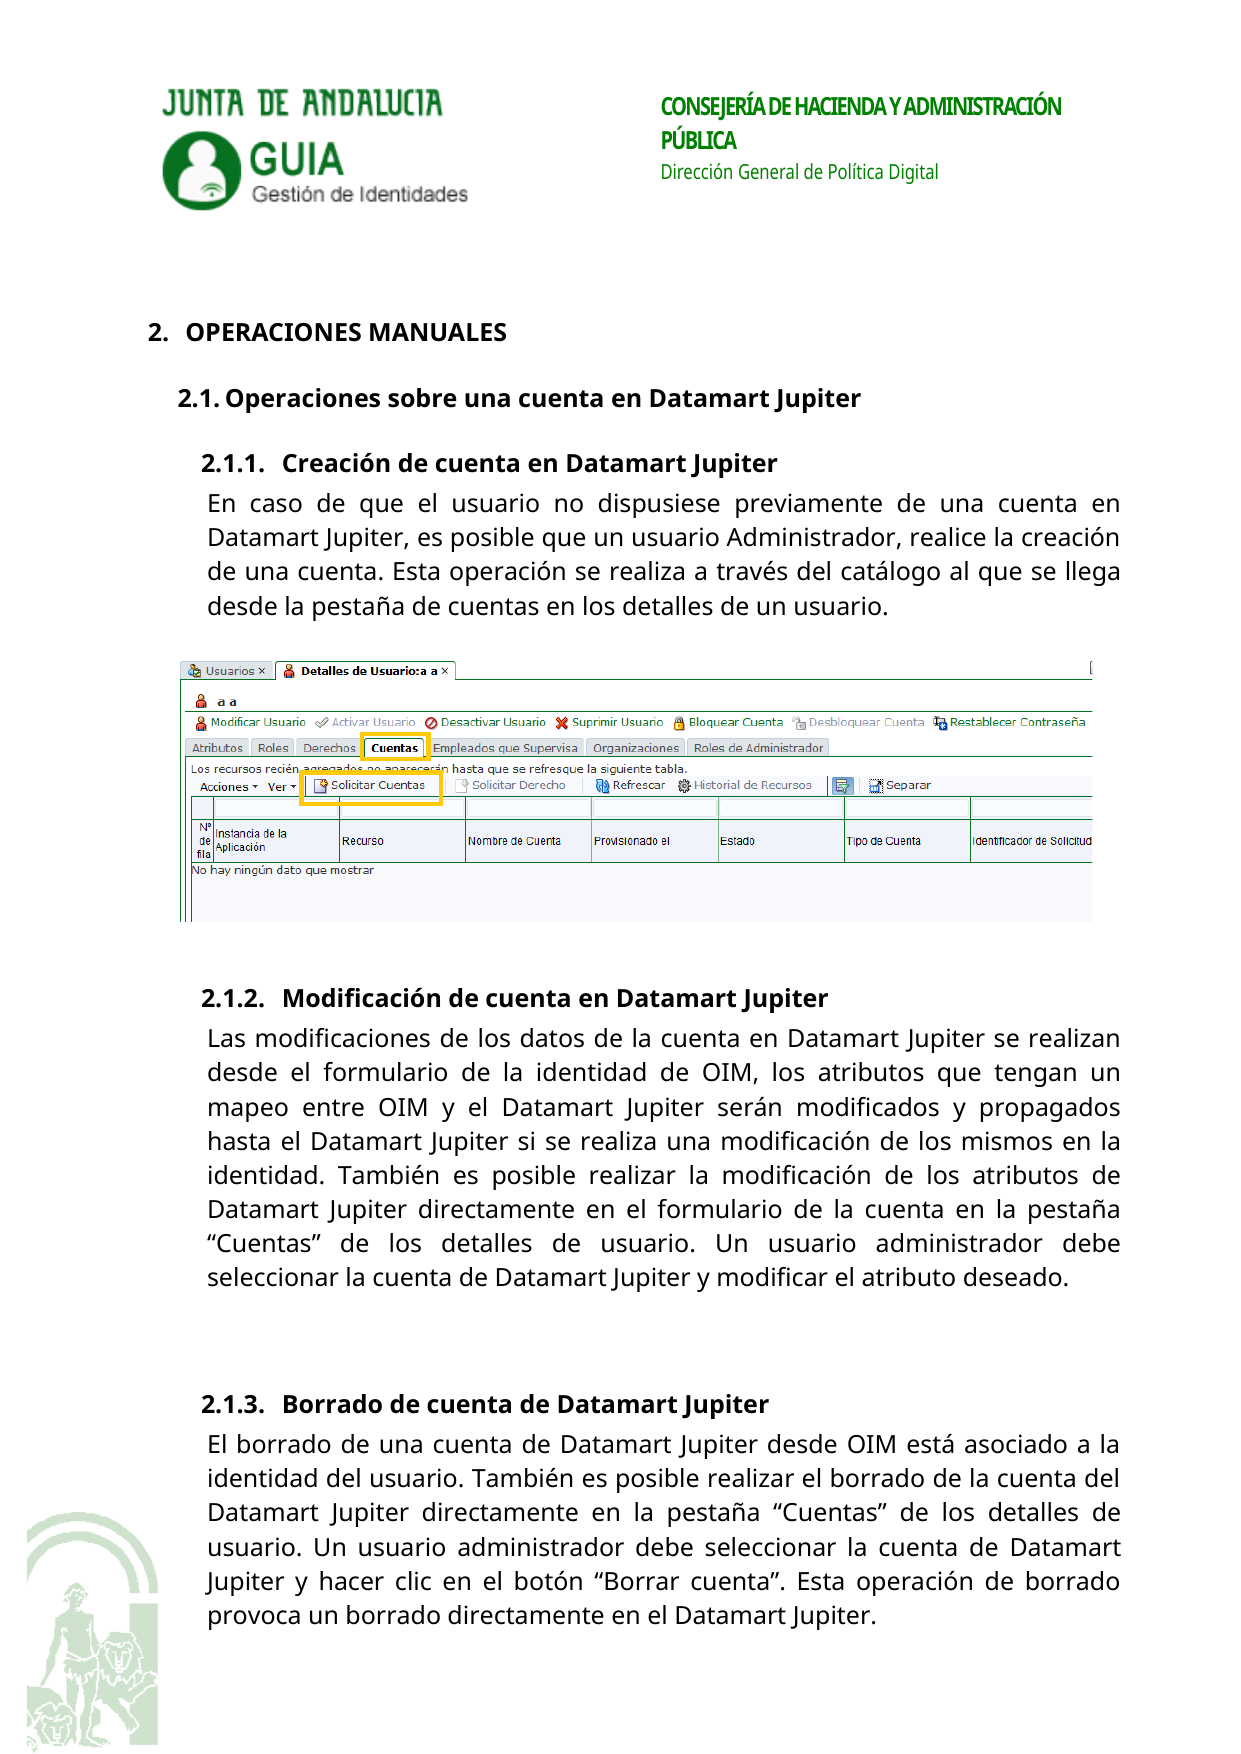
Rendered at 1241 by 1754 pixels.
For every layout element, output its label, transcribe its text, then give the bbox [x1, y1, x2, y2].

subtitle Borrado de cuenta de Datamart Jupiter [201, 1387, 1122, 1421]
text Las modificaciones de los datos de la cuenta en Datamart Jupiter se realizan desde el formulario de la identidad de OIM, los atributos que tengan un mapeo entre OIM y el Datamart Jupiter serán modificados y propagados hasta el Datamart Jupiter si se realiza una modificación de los mismos en la identidad. También es posible realizar la modificación de los atributos de Datamart Jupiter directamente en el formulario de la cuenta en la pestaña “Cuentas” de los detalles de usuario. Un usuario administrador debe seleccionar la cuenta de Datamart Jupiter y modificar el atributo deseado. [207, 1021, 1122, 1293]
subtitle OpERAciones Manuales [148, 315, 1122, 349]
text El borrado de una cuenta de Datamart Jupiter desde OIM está asociado a la identidad del usuario. También es posible realizar el borrado de la cuenta del Datamart Jupiter directamente en la pestaña “Cuentas” de los detalles de usuario. Un usuario administrador debe seleccionar la cuenta de Datamart Jupiter y hacer clic en el botón “Borrar cuenta”. Esta operación de borrado provoca un borrado directamente en el Datamart Jupiter. [207, 1427, 1122, 1631]
subtitle Modificación de cuenta en Datamart Jupiter [201, 981, 1122, 1015]
text En caso de que el usuario no dispusiese previamente de una cuenta en Datamart Jupiter, es posible que un usuario Administrador, realice la creación de una cuenta. Esta operación se realiza a través del catálogo al que se llega desde la pestaña de cuentas en los detalles de un usuario. [207, 486, 1122, 622]
picture [26, 1511, 159, 1753]
subtitle Operaciones sobre una cuenta en Datamart Jupiter [177, 380, 1122, 414]
picture [147, 82, 498, 225]
subtitle Creación de cuenta en Datamart Jupiter [201, 446, 1122, 480]
